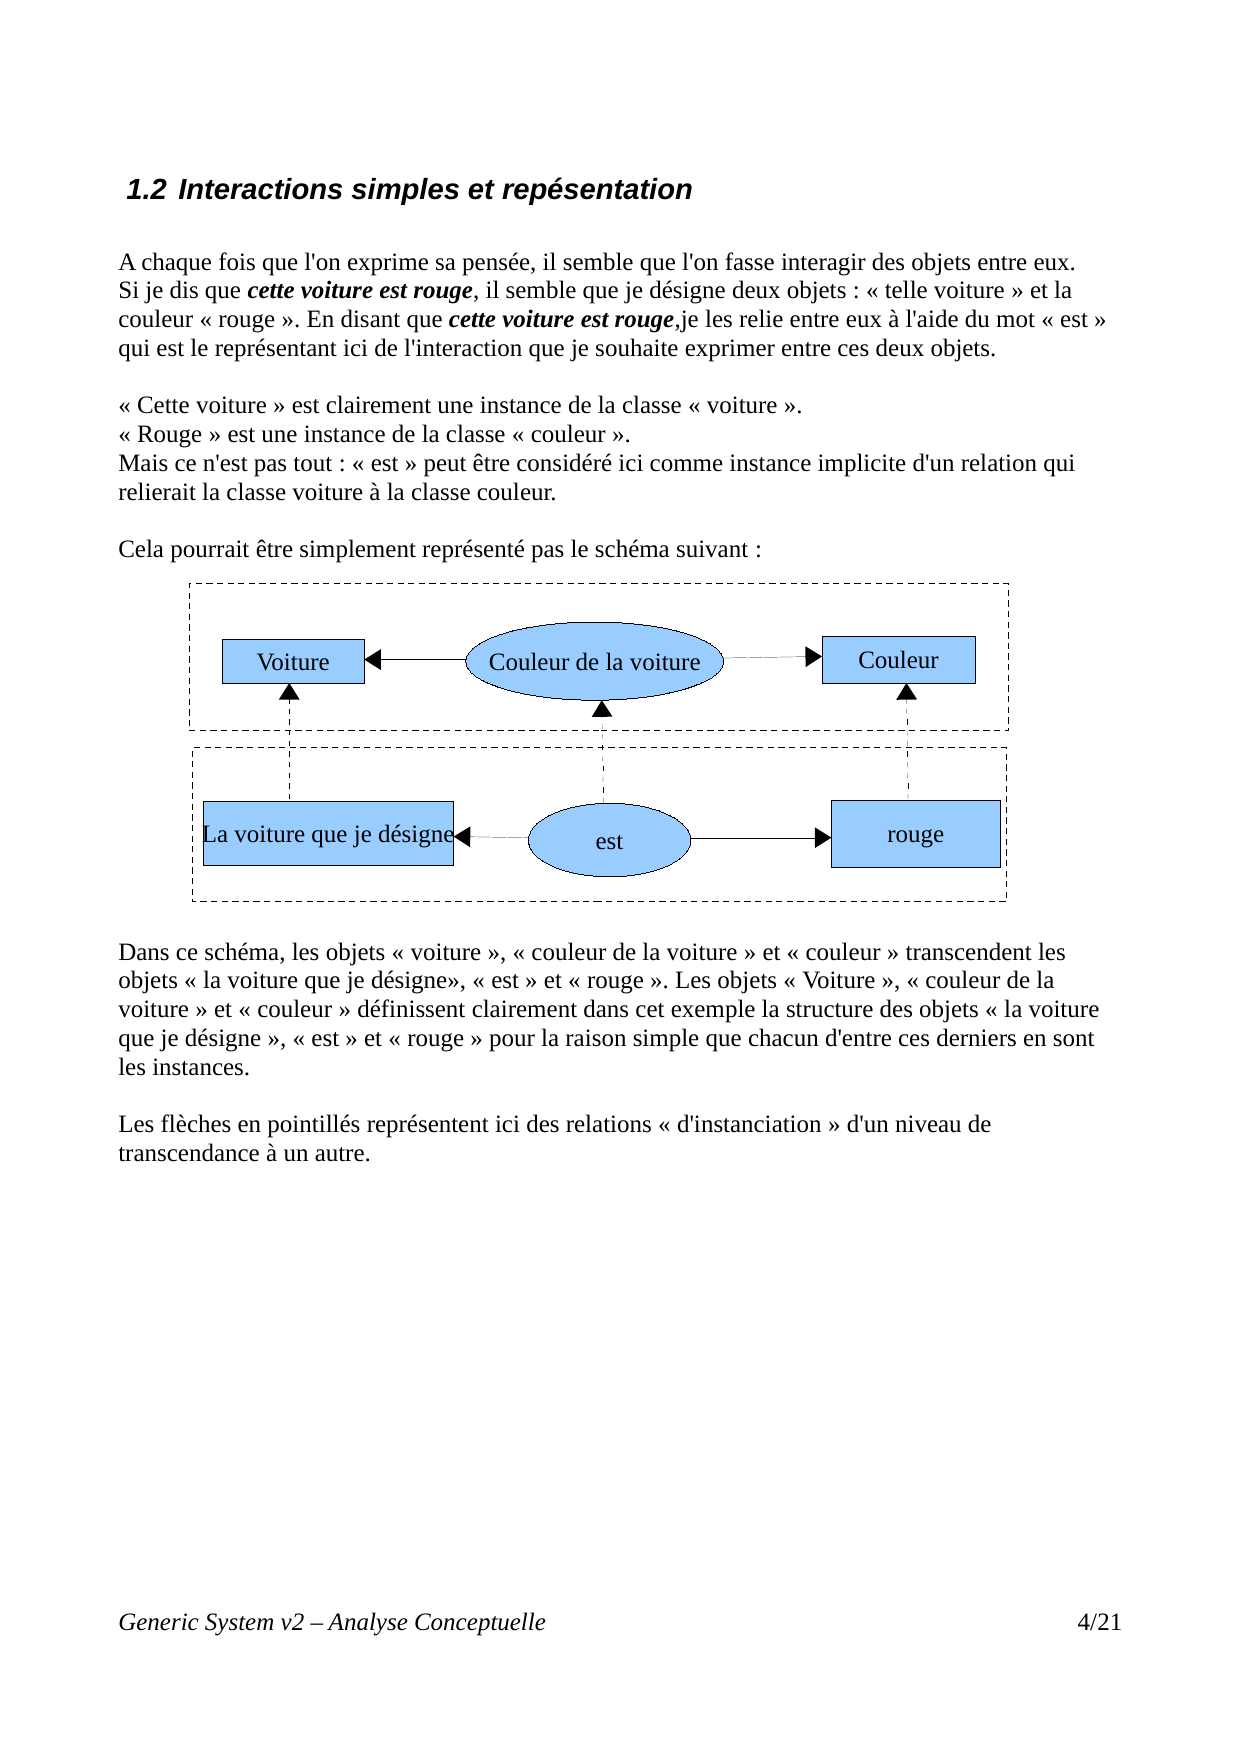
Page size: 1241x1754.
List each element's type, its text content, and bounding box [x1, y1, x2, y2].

text « Rouge » est une instance de la classe « couleur ». [118, 419, 1122, 448]
text Les flèches en pointillés représentent ici des relations « d'instanciation » d'un niveau de transcendance à un autre. [118, 1109, 1122, 1167]
text A chaque fois que l'on exprime sa pensée, il semble que l'on fasse interagir des objets entre eux. [118, 247, 1122, 275]
text « Cette voiture » est clairement une instance de la classe « voiture ». [118, 390, 1122, 419]
text Mais ce n'est pas tout : « est » peut être considéré ici comme instance implicite d'un relation qui relierait la classe voiture à la classe couleur. [118, 448, 1122, 505]
text Cela pourrait être simplement représenté pas le schéma suivant : [118, 534, 1122, 563]
subtitle Interactions simples et repésentation [118, 172, 1122, 205]
text Dans ce schéma, les objets « voiture », « couleur de la voiture » et « couleur » transcendent les objets « la voiture que je désigne», « est » et « rouge ». Les objets « Voiture », « couleur de la voiture » et « couleur » définissent clairement dans cet exemple la structure des objets « la voiture que je désigne », « est » et « rouge » pour la raison simple que chacun d'entre ces derniers en sont les instances. [118, 937, 1122, 1080]
text Si je dis que cette voiture est rouge, il semble que je désigne deux objets : « telle voiture » et la couleur « rouge ». En disant que cette voiture est rouge,je les relie entre eux à l'aide du mot « est » qui est le représentant ici de l'interaction que je souhaite exprimer entre ces deux objets. [118, 275, 1122, 362]
